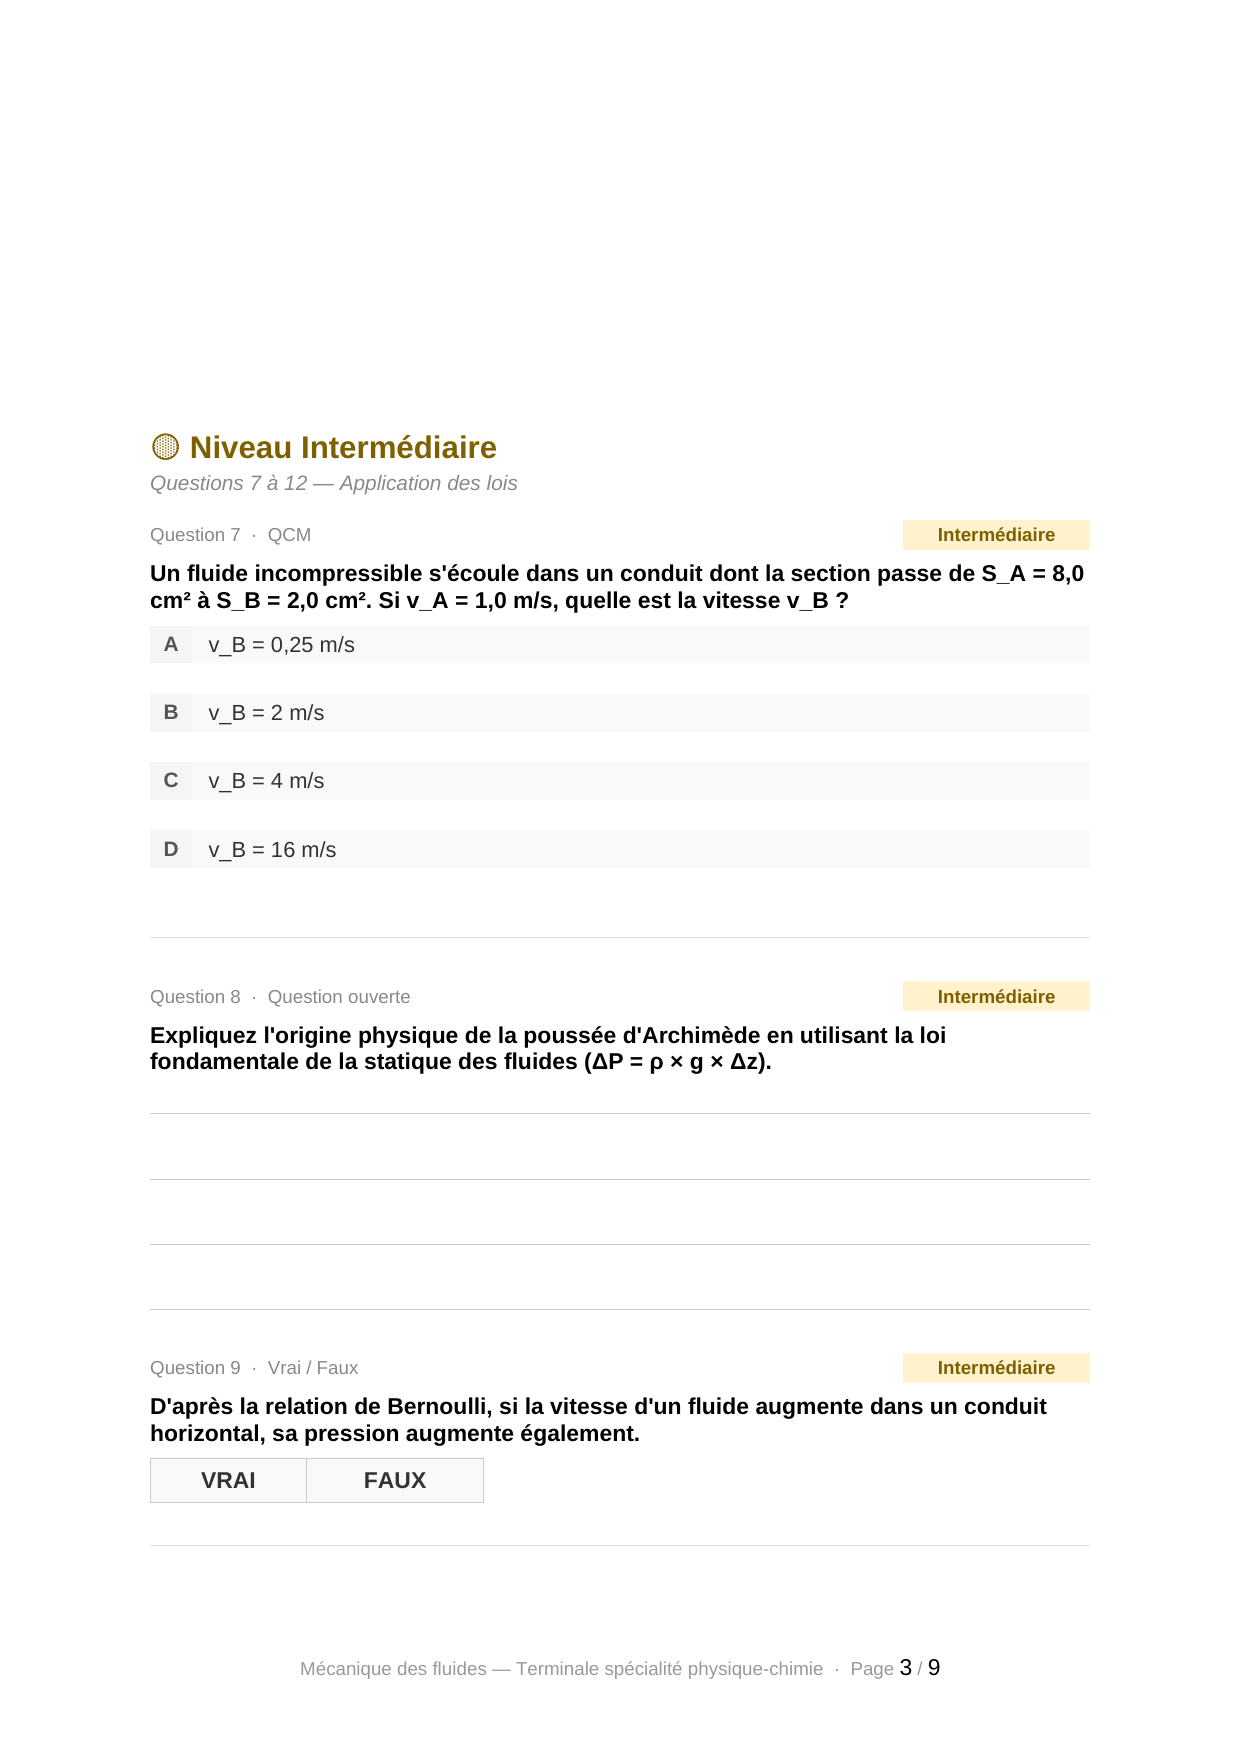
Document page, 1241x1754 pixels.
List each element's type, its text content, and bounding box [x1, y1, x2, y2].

table_header Question 8 · Question ouverte [150, 981, 903, 1011]
table_header v_B = 0,25 m/s [192, 626, 1090, 663]
table_header D [150, 830, 192, 868]
text Questions 7 à 12 — Application des lois [150, 471, 1090, 495]
table_header B [150, 694, 192, 732]
table_header v_B = 4 m/s [192, 762, 1090, 800]
table_header Intermédiaire [903, 1353, 1090, 1383]
table_header A [150, 626, 192, 663]
text D'après la relation de Bernoulli, si la vitesse d'un fluide augmente dans un conduit horizontal, sa pression augmente également. [150, 1393, 1090, 1446]
table_header Intermédiaire [903, 981, 1090, 1011]
text Un fluide incompressible s'écoule dans un conduit dont la section passe de S_A = 8,0 cm² à S_B = 2,0 cm². Si v_A = 1,0 m/s, quelle est la vitesse v_B ? [150, 560, 1090, 613]
table_header v_B = 16 m/s [192, 830, 1090, 868]
text Expliquez l'origine physique de la poussée d'Archimède en utilisant la loi fondamentale de la statique des fluides (ΔP = ρ × g × Δz). [150, 1022, 1090, 1074]
table_header VRAI [151, 1459, 306, 1502]
table_header v_B = 2 m/s [192, 694, 1090, 732]
text 🟡 Niveau Intermédiaire [150, 429, 1090, 465]
table_header Question 7 · QCM [150, 520, 903, 550]
table_header Question 9 · Vrai / Faux [150, 1353, 903, 1383]
table_header C [150, 762, 192, 800]
table_header Intermédiaire [903, 520, 1090, 550]
table_header FAUX [307, 1459, 483, 1502]
